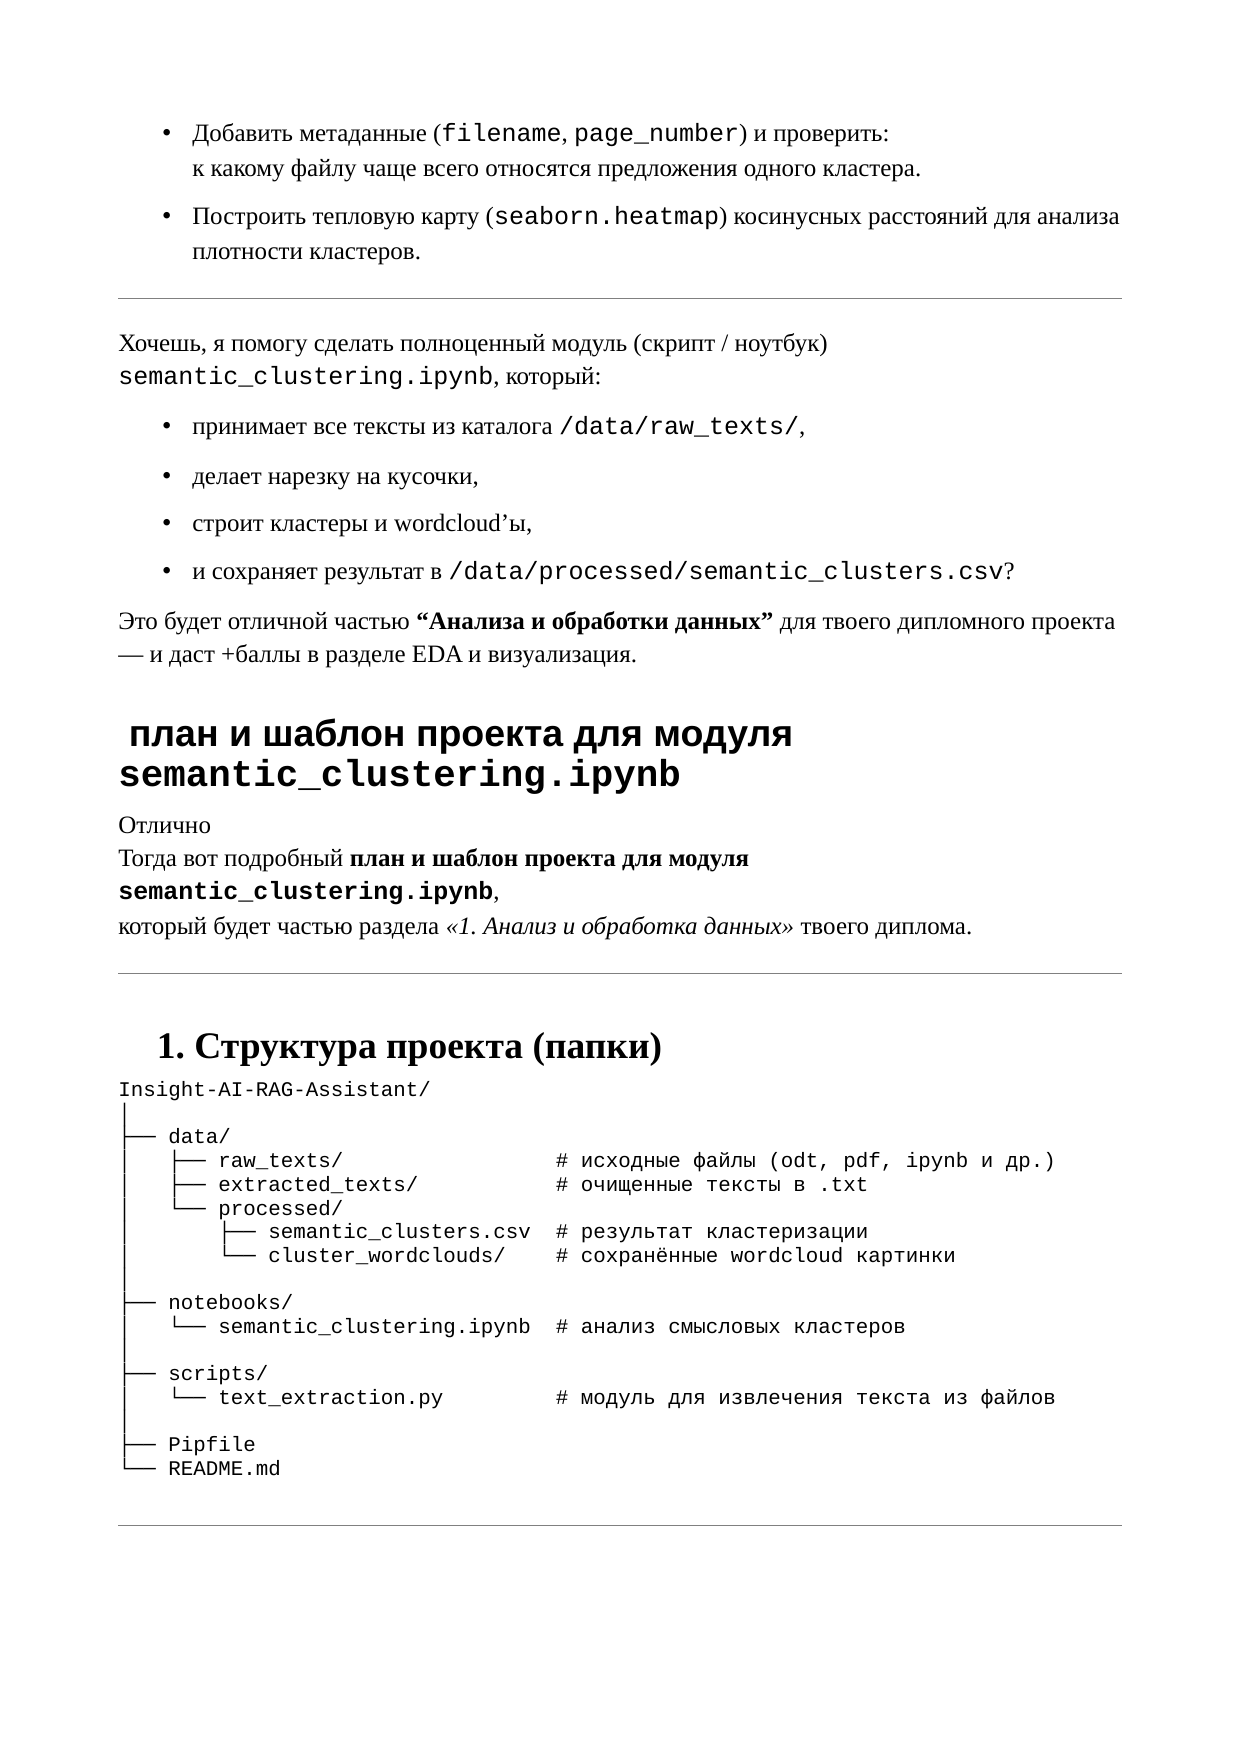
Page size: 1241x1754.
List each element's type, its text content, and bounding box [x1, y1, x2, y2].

text │ [118, 1339, 1122, 1363]
text Это будет отличной частью “Анализа и обработки данных” для твоего дипломного проекта — и даст +баллы в разделе EDA и визуализация. [118, 606, 1122, 668]
text │ └── processed/ [118, 1197, 1122, 1221]
text └── README.md [118, 1458, 1122, 1481]
text │ └── text_extraction.py # модуль для извлечения текста из файлов [125, 1387, 1122, 1410]
list принимает все тексты из каталога /data/raw_texts/, [162, 411, 1122, 442]
text ├── data/ [118, 1127, 1122, 1150]
subtitle 🧩 1. Структура проекта (папки) [118, 1024, 1122, 1067]
text Insight-AI-RAG-Assistant/ [118, 1079, 1122, 1103]
list Построить тепловую карту (seaborn.heatmap) косинусных расстояний для анализа плотности кластеров. [162, 201, 1122, 265]
list и сохраняет результат в /data/processed/semantic_clusters.csv? [162, 556, 1122, 587]
text │ ├── semantic_clusters.csv # результат кластеризации [118, 1221, 1122, 1245]
text Хочешь, я помогу сделать полноценный модуль (скрипт / ноутбук) semantic_clustering.ipynb, который: [118, 328, 1122, 392]
text │ [118, 1268, 1122, 1292]
list строит кластеры и wordcloud’ы, [162, 508, 1122, 537]
text ├── Pipfile [118, 1434, 1122, 1458]
text ├── scripts/ [118, 1363, 1122, 1387]
text │ [118, 1410, 1122, 1434]
text │ [125, 1103, 1122, 1127]
text │ └── cluster_wordclouds/ # сохранённые wordcloud картинки [125, 1245, 1122, 1268]
list делает нарезку на кусочки, [162, 461, 1122, 489]
text │ └── semantic_clustering.ipynb # анализ смысловых кластеров [125, 1316, 1122, 1339]
text │ ├── extracted_texts/ # очищенные тексты в .txt [125, 1174, 174, 1197]
text Отлично 💪 Тогда вот подробный план и шаблон проекта для модуля semantic_clustering.ipynb, который будет частью раздела «1. Анализ и обработка данных» твоего диплома. [118, 810, 1122, 940]
list Добавить метаданные (filename, page_number) и проверить: к какому файлу чаще всего относятся предложения одного кластера. [162, 118, 1122, 182]
text ├── notebooks/ [118, 1292, 1122, 1316]
text │ ├── extracted_texts/ # очищенные тексты в .txt [175, 1174, 1122, 1197]
text │ ├── raw_texts/ # исходные файлы (odt, pdf, ipynb и др.) [118, 1150, 1122, 1174]
text │ [118, 1103, 124, 1127]
subtitle план и шаблон проекта для модуля semantic_clustering.ipynb [118, 712, 1122, 797]
